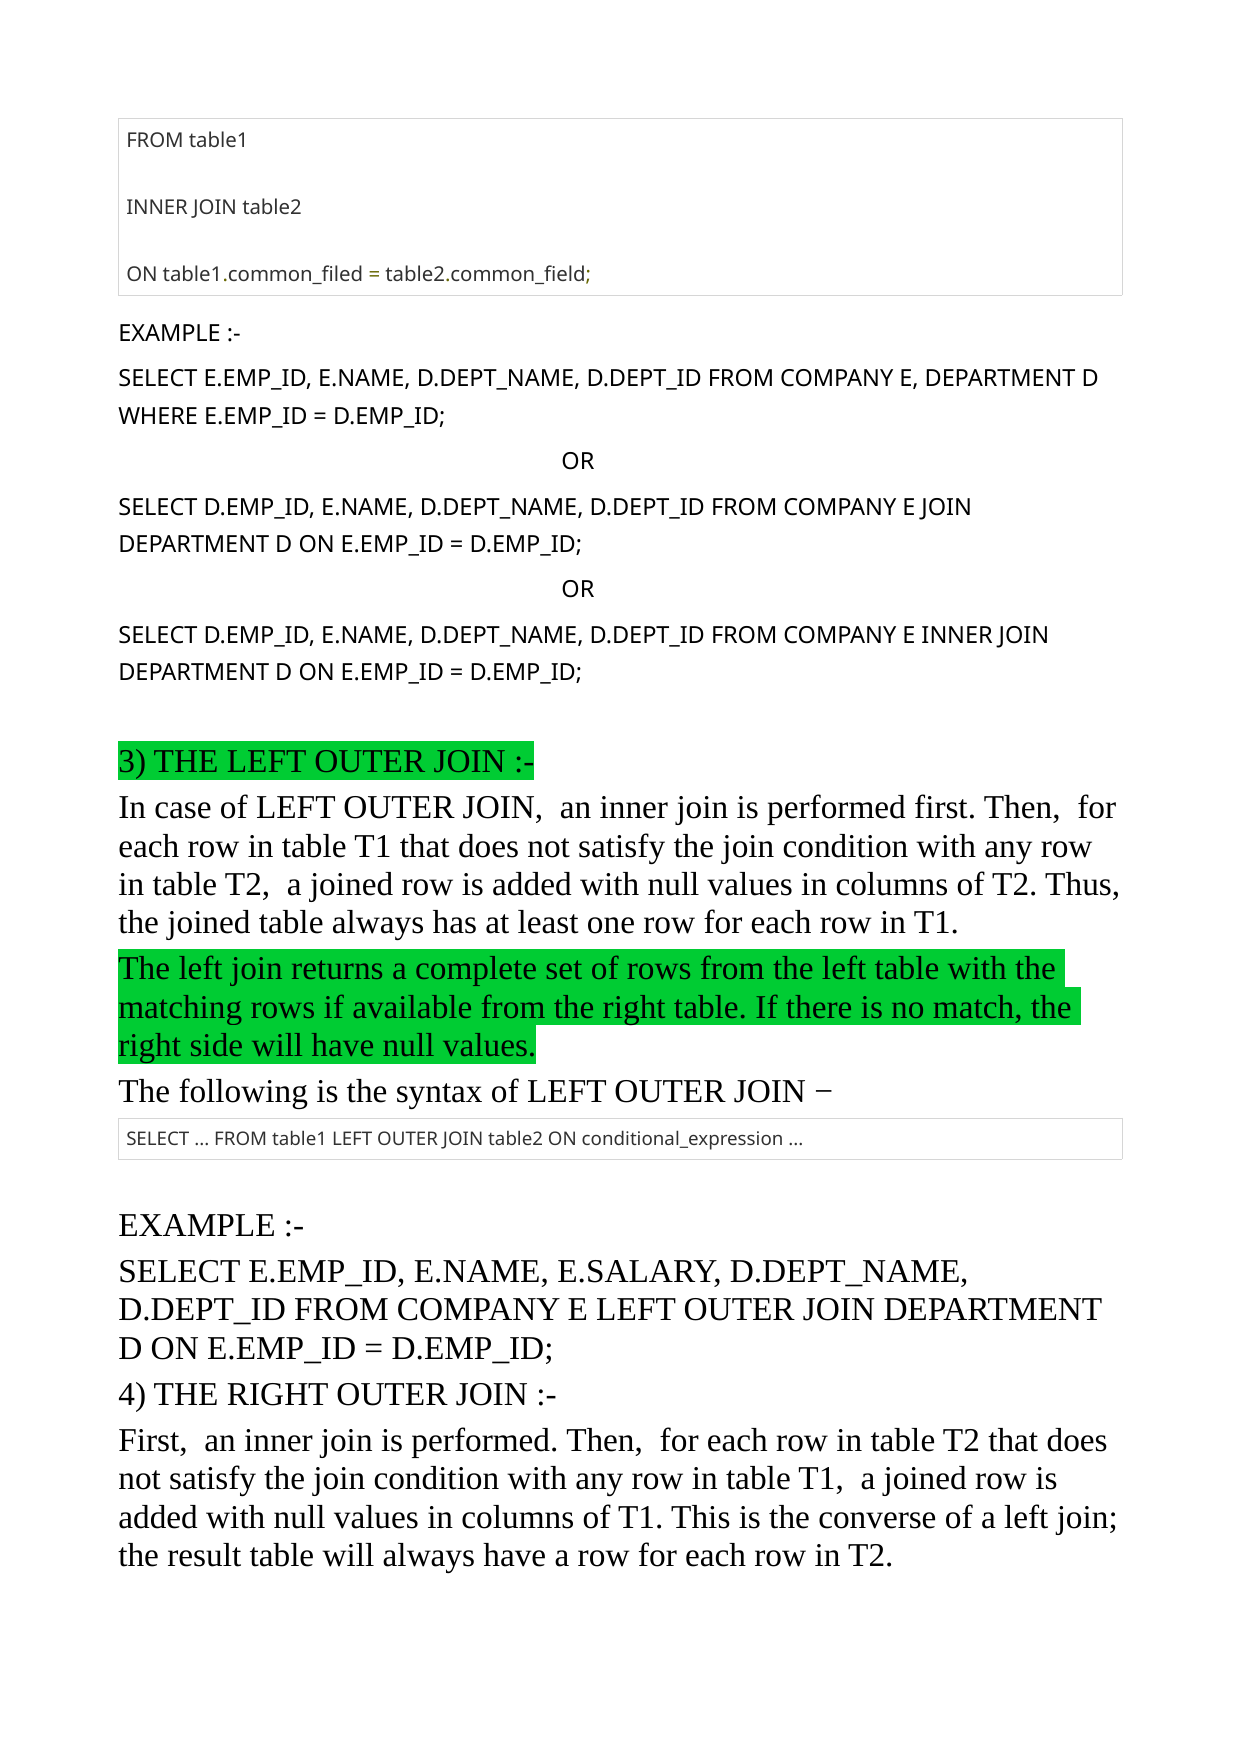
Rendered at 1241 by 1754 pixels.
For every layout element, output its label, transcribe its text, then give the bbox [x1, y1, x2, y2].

text FROM table1 [119, 119, 1122, 154]
text SELECT ... FROM table1 LEFT OUTER JOIN table2 ON conditional_expression ... [119, 1119, 1122, 1159]
text First, an inner join is performed. Then, for each row in table T2 that does not satisfy the join condition with any row in table T1, a joined row is added with null values in columns of T1. This is the converse of a left join; the result table will always have a row for each row in T2. [118, 1420, 1122, 1573]
text SELECT E.EMP_ID, E.NAME, E.SALARY, D.DEPT_NAME, D.DEPT_ID FROM COMPANY E LEFT OUTER JOIN DEPARTMENT D ON E.EMP_ID = D.EMP_ID; [118, 1251, 1122, 1366]
text The left join returns a complete set of rows from the left table with the matching rows if available from the right table. If there is no match, the right side will have null values. [118, 949, 1122, 1064]
text 4) THE RIGHT OUTER JOIN :- [118, 1374, 1122, 1412]
text EXAMPLE :- [118, 311, 1122, 348]
text SELECT E.EMP_ID, E.NAME, D.DEPT_NAME, D.DEPT_ID FROM COMPANY E, DEPARTMENT D WHERE E.EMP_ID = D.EMP_ID; [118, 356, 1122, 431]
text OR [118, 567, 1122, 604]
text The following is the syntax of LEFT OUTER JOIN − [118, 1071, 1122, 1110]
text 3) THE LEFT OUTER JOIN :- [118, 741, 1122, 780]
text OR [118, 439, 1122, 476]
text INNER JOIN table2 [119, 185, 1122, 221]
text EXAMPLE :- [118, 1205, 1122, 1243]
text In case of LEFT OUTER JOIN, an inner join is performed first. Then, for each row in table T1 that does not satisfy the join condition with any row in table T2, a joined row is added with null values in columns of T2. Thus, the joined table always has at least one row for each row in T1. [118, 787, 1122, 941]
text ON table1.common_filed = table2.common_field; [119, 252, 1122, 295]
text SELECT D.EMP_ID, E.NAME, D.DEPT_NAME, D.DEPT_ID FROM COMPANY E JOIN DEPARTMENT D ON E.EMP_ID = D.EMP_ID; [118, 484, 1122, 559]
text SELECT D.EMP_ID, E.NAME, D.DEPT_NAME, D.DEPT_ID FROM COMPANY E INNER JOIN DEPARTMENT D ON E.EMP_ID = D.EMP_ID; [118, 612, 1122, 687]
